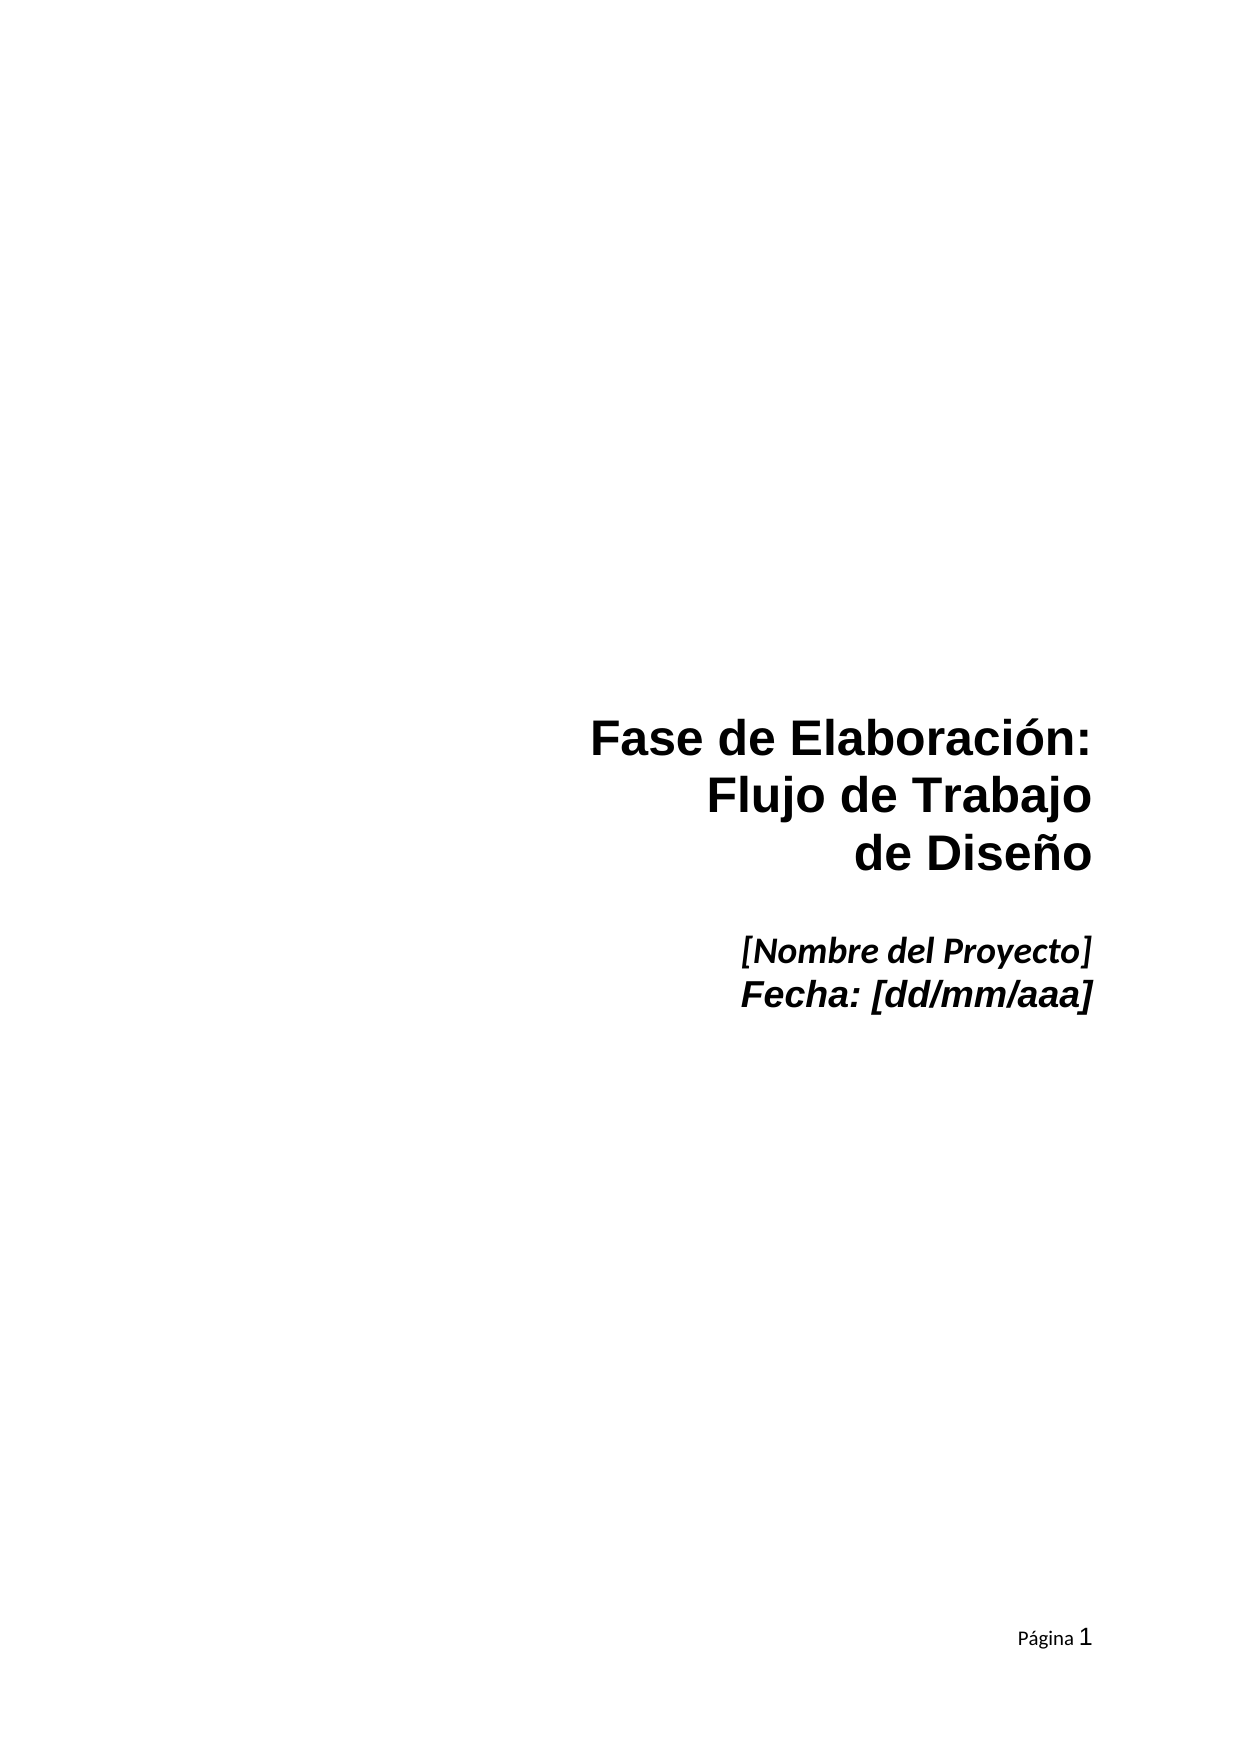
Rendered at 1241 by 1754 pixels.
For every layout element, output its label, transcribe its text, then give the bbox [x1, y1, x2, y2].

text Fase de Elaboración: [148, 708, 1092, 766]
text [Nombre del Proyecto] [148, 927, 1092, 972]
text Flujo de Trabajo [148, 766, 1092, 823]
text Fecha: [dd/mm/aaa] [148, 972, 1092, 1016]
text de Diseño [148, 823, 1092, 881]
